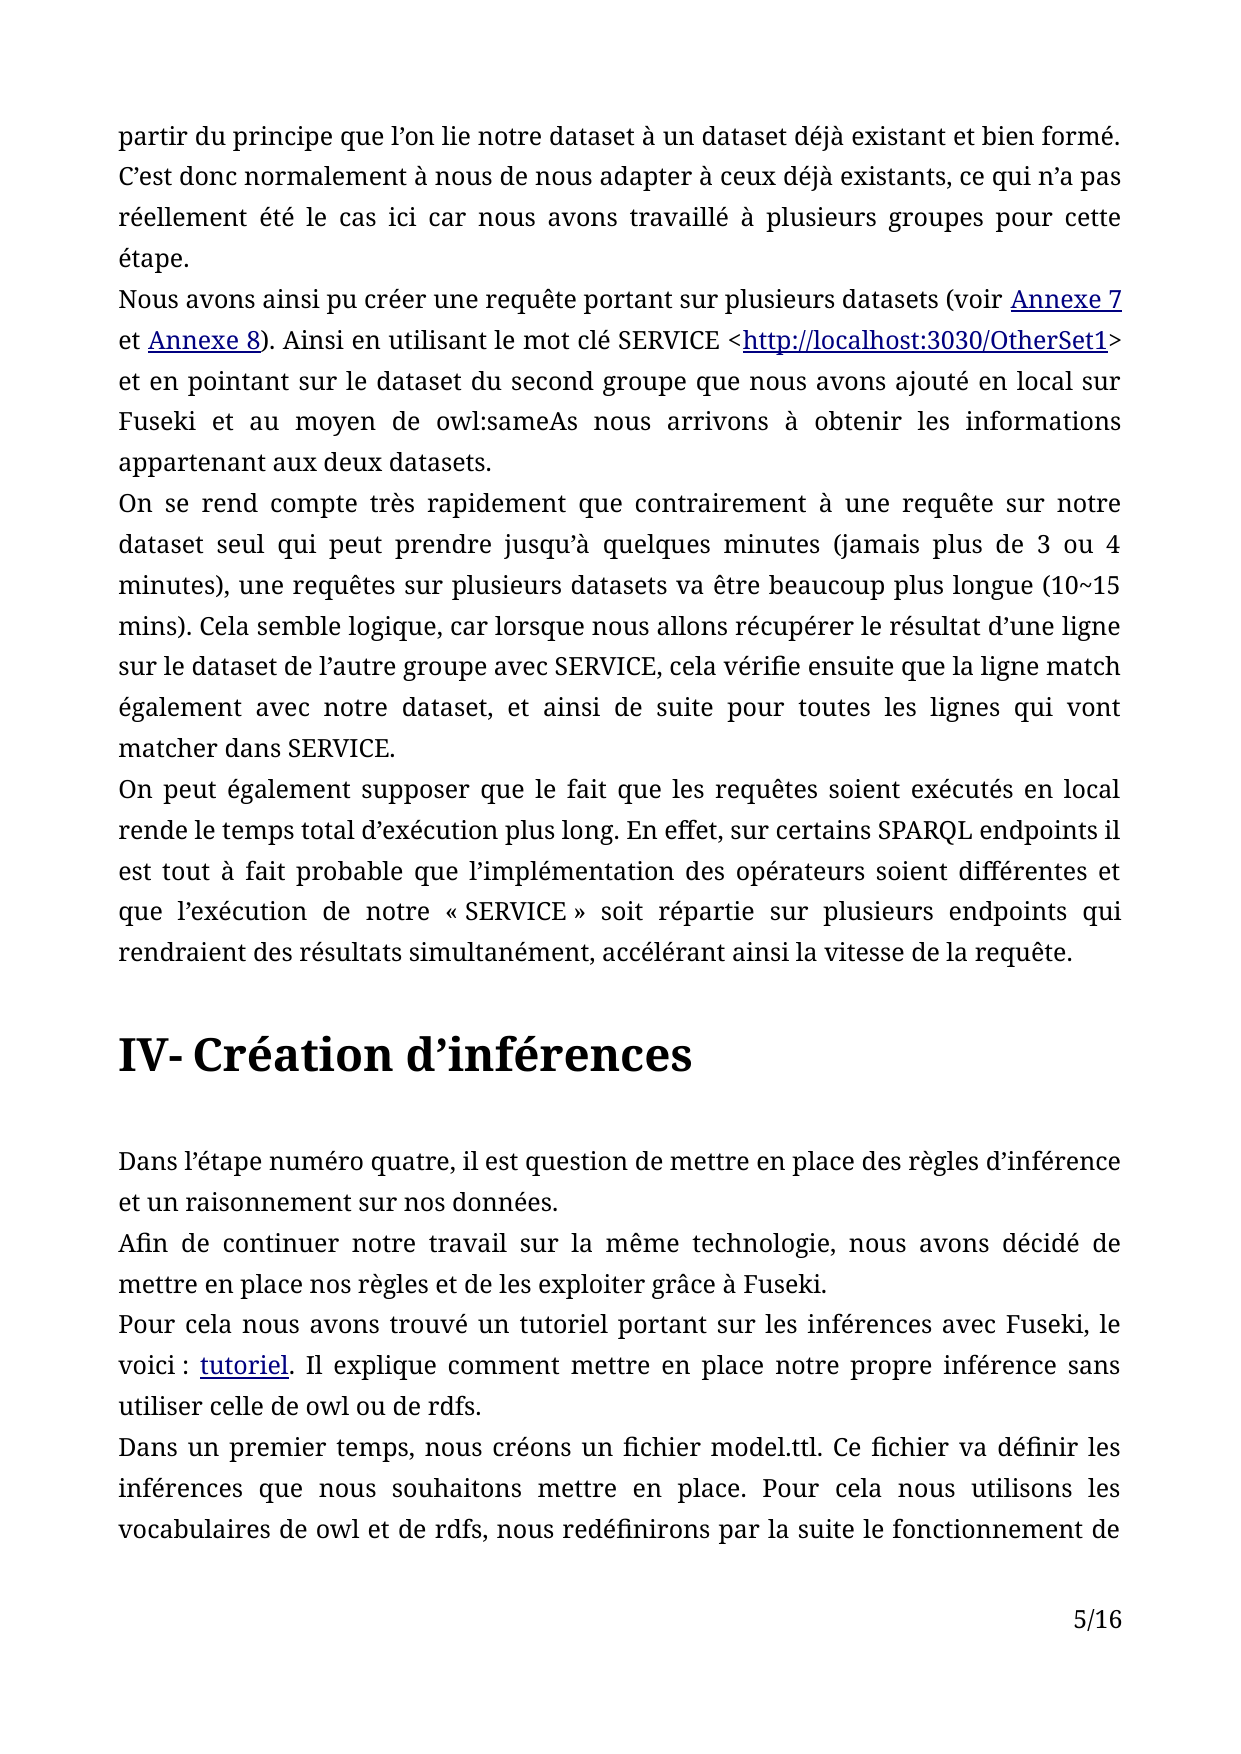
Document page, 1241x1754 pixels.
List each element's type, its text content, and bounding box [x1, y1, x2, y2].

text On se rend compte très rapidement que contrairement à une requête sur notre dataset seul qui peut prendre jusqu’à quelques minutes (jamais plus de 3 ou 4 minutes), une requêtes sur plusieurs datasets va être beaucoup plus longue (10~15 mins). Cela semble logique, car lorsque nous allons récupérer le résultat d’une ligne sur le dataset de l’autre groupe avec SERVICE, cela vérifie ensuite que la ligne match également avec notre dataset, et ainsi de suite pour toutes les lignes qui vont matcher dans SERVICE. [118, 486, 1122, 765]
text partir du principe que l’on lie notre dataset à un dataset déjà existant et bien formé. C’est donc normalement à nous de nous adapter à ceux déjà existants, ce qui n’a pas réellement été le cas ici car nous avons travaillé à plusieurs groupes pour cette étape. [118, 118, 1122, 275]
text On peut également supposer que le fait que les requêtes soient exécutés en local rende le temps total d’exécution plus long. En effet, sur certains SPARQL endpoints il est tout à fait probable que l’implémentation des opérateurs soient différentes et que l’exécution de notre « SERVICE » soit répartie sur plusieurs endpoints qui rendraient des résultats simultanément, accélérant ainsi la vitesse de la requête. [118, 771, 1122, 969]
subtitle Création d’inférences [118, 1023, 1122, 1085]
text Dans l’étape numéro quatre, il est question de mettre en place des règles d’inférence et un raisonnement sur nos données. [118, 1144, 1122, 1219]
text Dans un premier temps, nous créons un fichier model.ttl. Ce fichier va définir les inférences que nous souhaitons mettre en place. Pour cela nous utilisons les vocabulaires de owl et de rdfs, nous redéfinirons par la suite le fonctionnement de [118, 1430, 1122, 1545]
text Nous avons ainsi pu créer une requête portant sur plusieurs datasets (voir Annexe 7 et Annexe 8). Ainsi en utilisant le mot clé SERVICE <http://localhost:3030/OtherSet1> et en pointant sur le dataset du second groupe que nous avons ajouté en local sur Fuseki et au moyen de owl:sameAs nous arrivons à obtenir les informations appartenant aux deux datasets. [118, 281, 1122, 479]
text Afin de continuer notre travail sur la même technologie, nous avons décidé de mettre en place nos règles et de les exploiter grâce à Fuseki. [118, 1226, 1122, 1300]
text Pour cela nous avons trouvé un tutoriel portant sur les inférences avec Fuseki, le voici : tutoriel. Il explique comment mettre en place notre propre inférence sans utiliser celle de owl ou de rdfs. [118, 1307, 1122, 1423]
